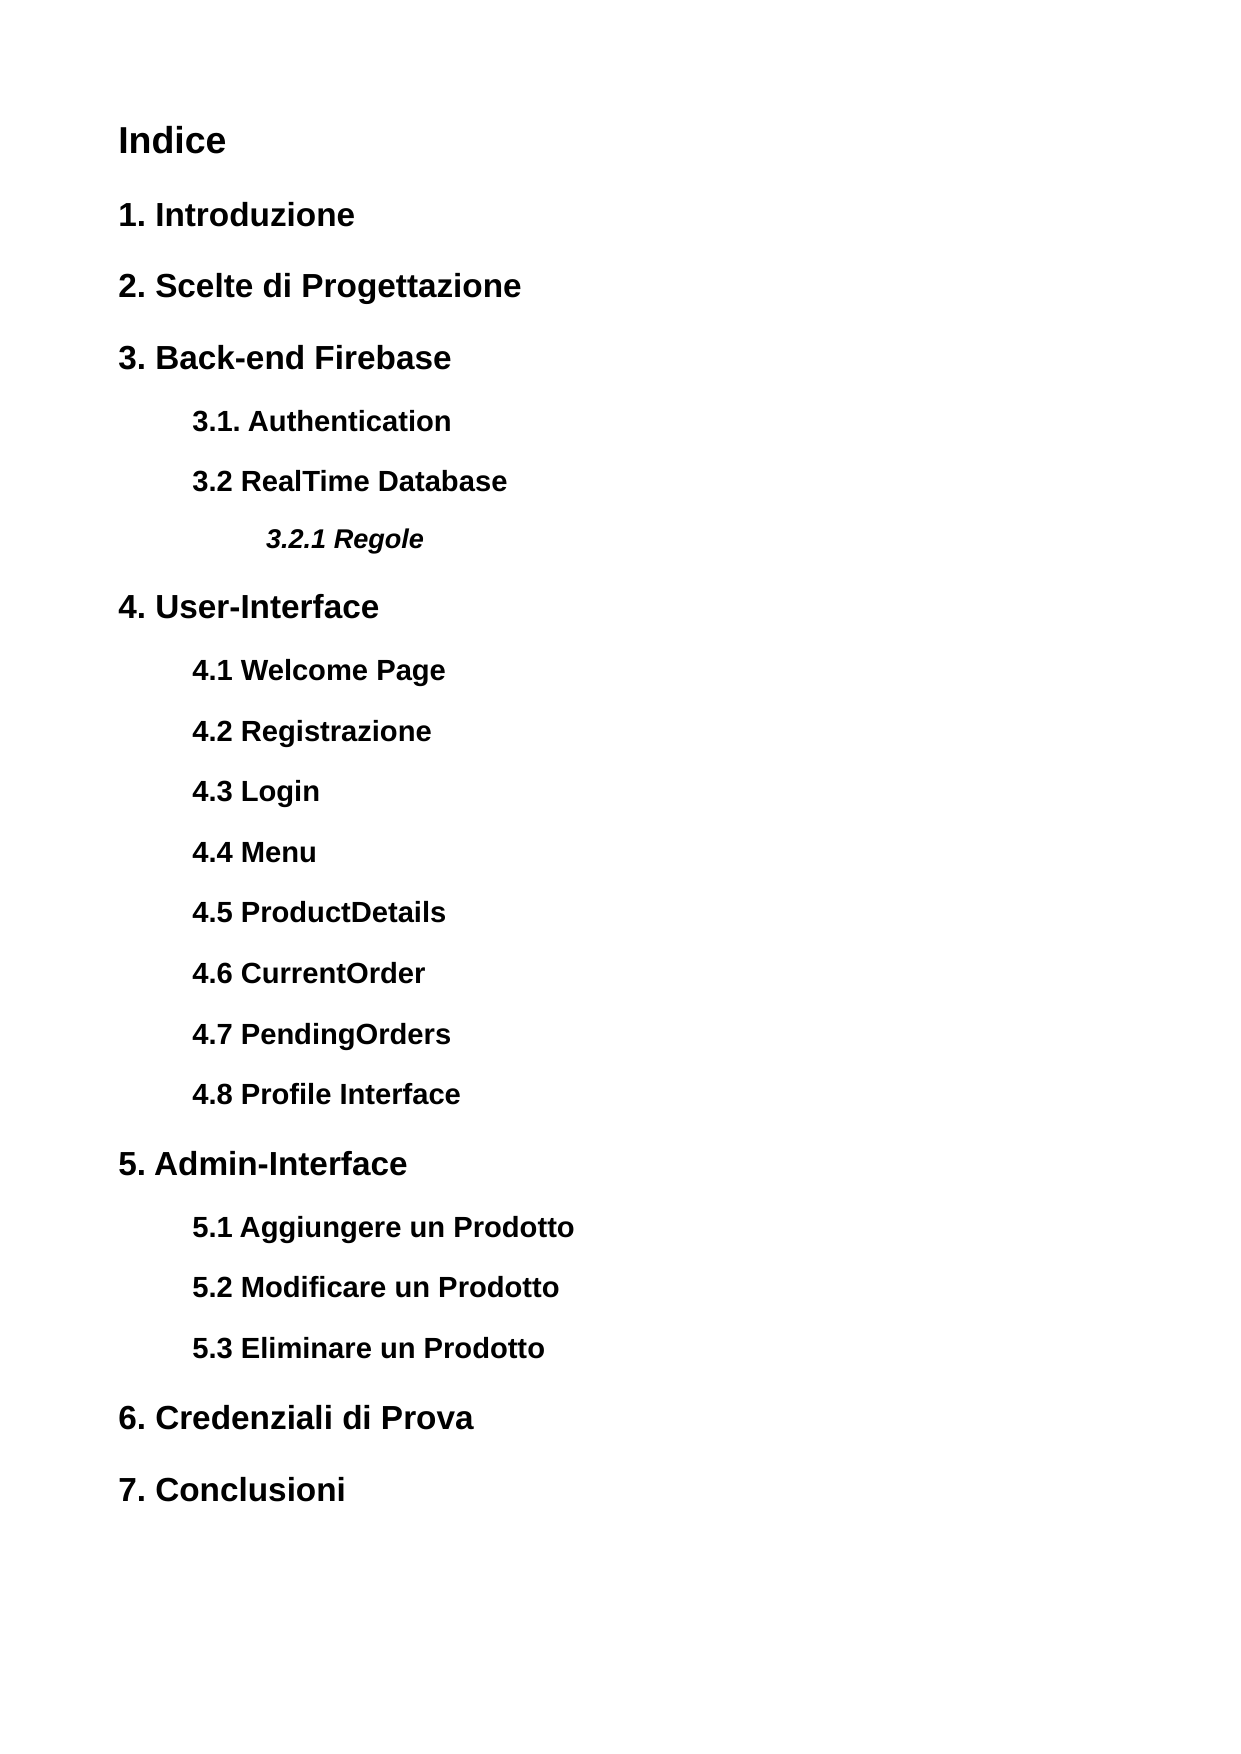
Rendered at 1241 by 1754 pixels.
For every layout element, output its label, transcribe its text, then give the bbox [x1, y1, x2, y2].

subtitle 4.5 ProductDetails [118, 895, 1122, 929]
subtitle 3.2 RealTime Database [118, 464, 1122, 498]
subtitle 4.6 CurrentOrder [118, 956, 1122, 989]
subtitle 7. Conclusioni [118, 1469, 1122, 1508]
subtitle 5.3 Eliminare un Prodotto [118, 1331, 1122, 1364]
subtitle 1. Introduzione [118, 194, 1122, 233]
subtitle 4.2 Registrazione [118, 713, 1122, 747]
subtitle 5.1 Aggiungere un Prodotto [118, 1210, 1122, 1243]
subtitle 4. User-Interface [118, 587, 1122, 626]
subtitle 3.2.1 Regole [118, 523, 1122, 554]
subtitle 4.4 Menu [118, 835, 1122, 868]
subtitle 3. Back-end Firebase [118, 338, 1122, 377]
subtitle 5.2 Modificare un Prodotto [118, 1270, 1122, 1304]
subtitle 4.1 Welcome Page [118, 653, 1122, 686]
subtitle 4.7 PendingOrders [118, 1017, 1122, 1050]
subtitle 4.3 Login [118, 774, 1122, 808]
subtitle 4.8 Profile Interface [118, 1077, 1122, 1111]
subtitle Indice [118, 118, 1122, 161]
subtitle 6. Credenziali di Prova [118, 1398, 1122, 1436]
subtitle 2. Scelte di Progettazione [118, 266, 1122, 305]
subtitle 5. Admin-Interface [118, 1144, 1122, 1183]
subtitle 3.1. Authentication [118, 404, 1122, 437]
